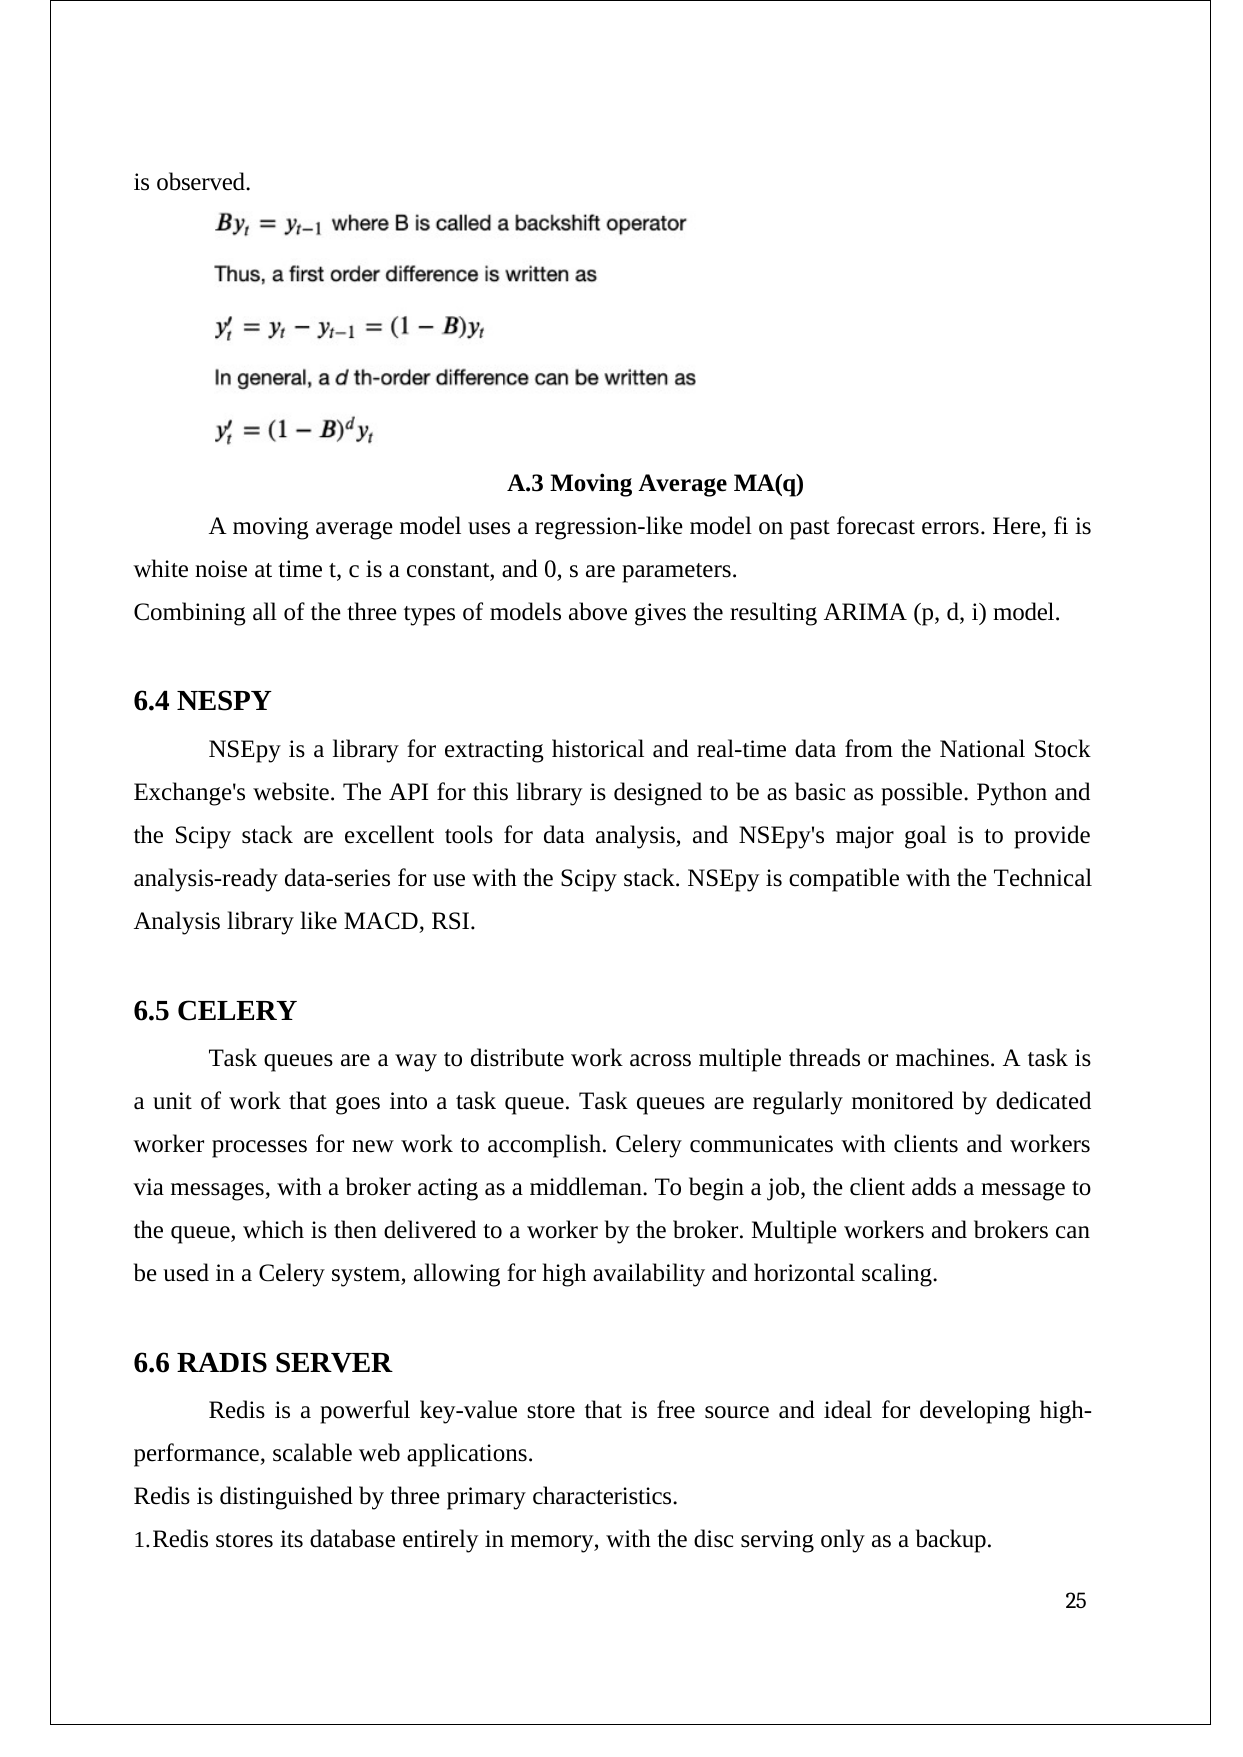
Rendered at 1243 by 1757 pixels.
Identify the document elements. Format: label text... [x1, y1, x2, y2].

subtitle Moving Average MA(q) [133, 229, 1178, 497]
text Task queues are a way to distribute work across multiple threads or machines. A task is a unit of work that goes into a task queue. Task queues are regularly monitored by dedicated worker processes for new work to accomplish. Celery communicates with clients and workers via messages, with a broker acting as a middleman. To begin a job, the client adds a message to the queue, which is then delivered to a worker by the broker. Multiple workers and brokers can be used in a Celery system, allowing for high availability and horizontal scaling. [133, 1043, 1092, 1287]
text A moving average model uses a regression-like model on past forecast errors. Here, fi is white noise at time t, c is a constant, and 0, s are parameters. [133, 511, 1139, 583]
text is observed. [133, 167, 1178, 195]
list Redis stores its database entirely in memory, with the disc serving only as a backup. [133, 1524, 1178, 1553]
text Combining all of the three types of models above gives the resulting ARIMA (p, d, i) model. [133, 597, 1178, 626]
text NSEpy is a library for extracting historical and real-time data from the National Stock Exchange's website. The API for this library is designed to be as basic as possible. Python and the Scipy stack are excellent tools for data analysis, and NSEpy's major goal is to provide analysis-ready data-series for use with the Scipy stack. NSEpy is compatible with the Technical Analysis library like MACD, RSI. [133, 734, 1093, 935]
text Redis is a powerful key-value store that is free source and ideal for developing high- performance, scalable web applications. [133, 1395, 1093, 1467]
subtitle CELERY [133, 993, 1178, 1026]
picture [214, 211, 696, 229]
subtitle RADIS SERVER [133, 1345, 1178, 1378]
text Redis is distinguished by three primary characteristics. [133, 1481, 1178, 1510]
subtitle NESPY [133, 683, 1178, 717]
